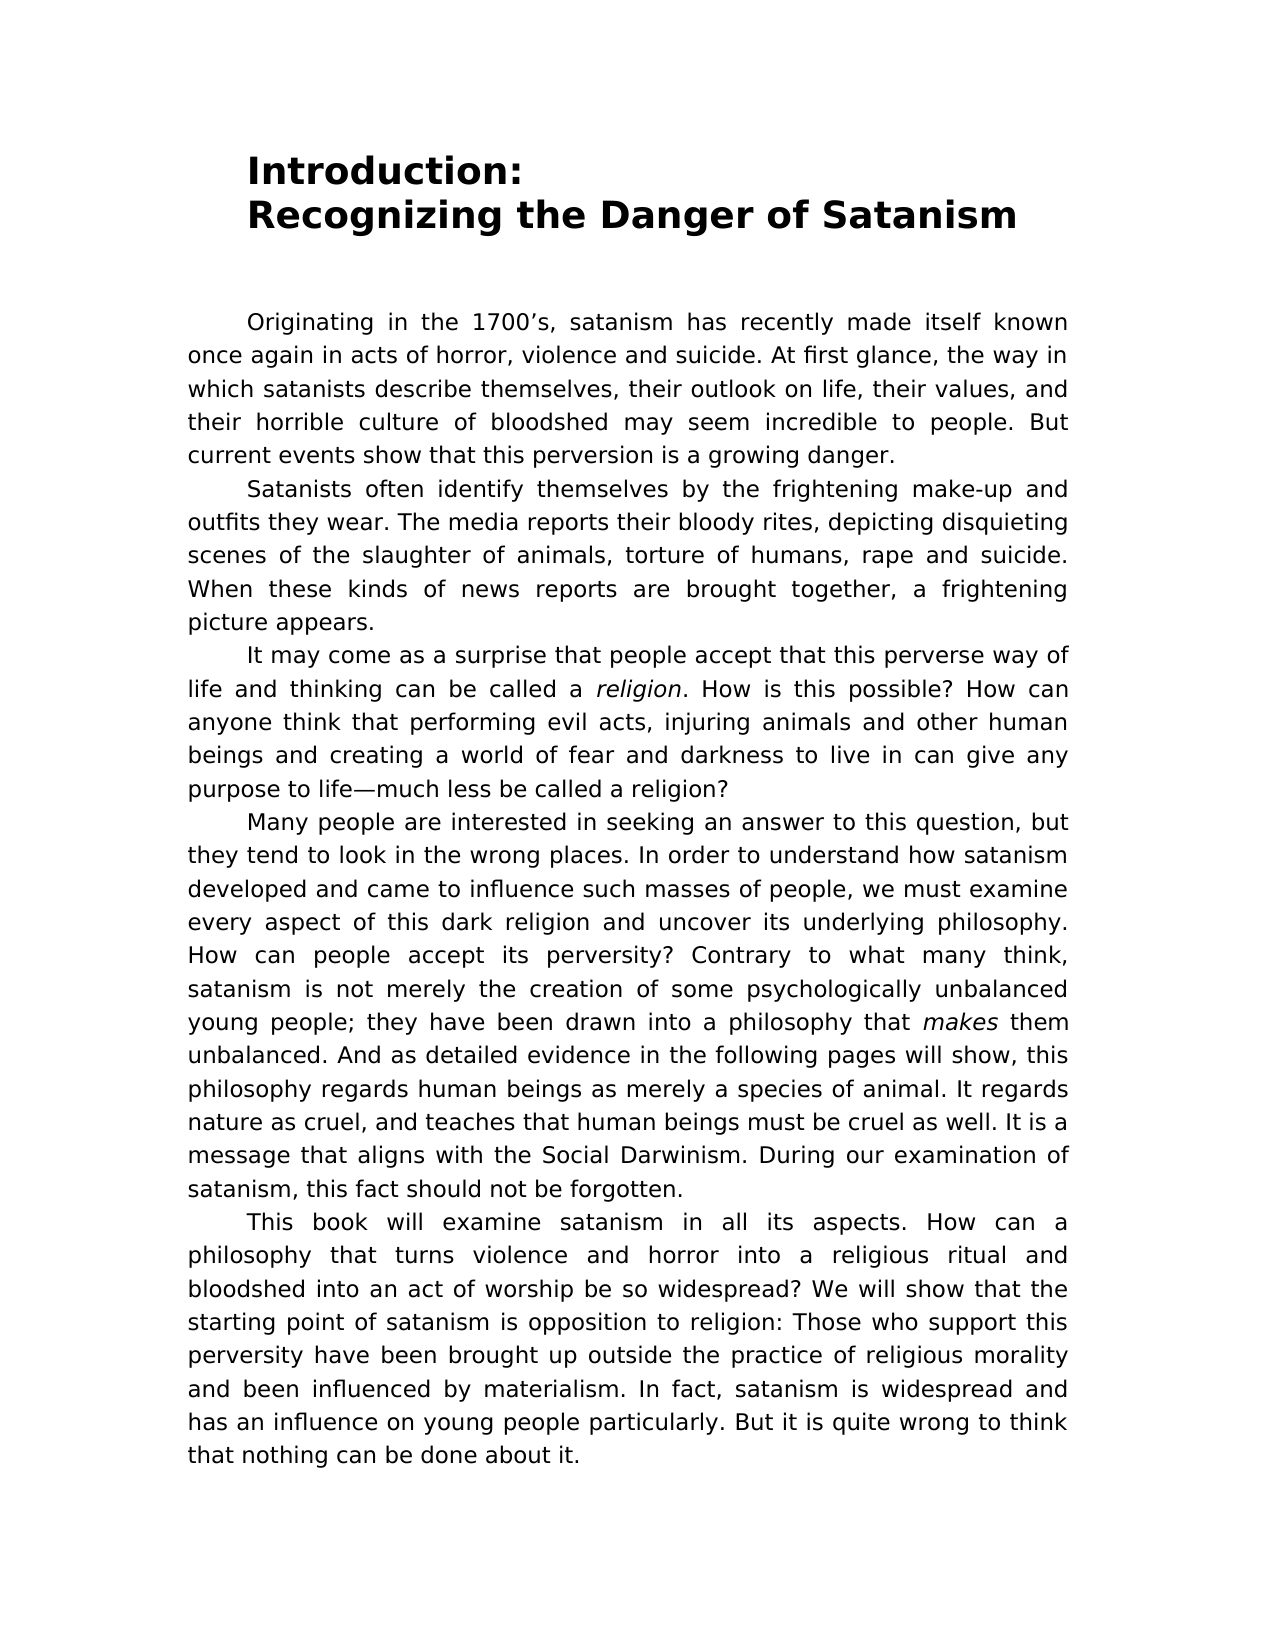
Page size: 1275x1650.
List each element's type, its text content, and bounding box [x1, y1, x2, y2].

text This book will examine satanism in all its aspects. How can a philosophy that turns violence and horror into a religious ritual and bloodshed into an act of worship be so widespread? We will show that the starting point of satanism is opposition to religion: Those who support this perversity have been brought up outside the practice of religious morality and been influenced by materialism. In fact, satanism is widespread and has an influence on young people particularly. But it is quite wrong to think that nothing can be done about it. [187, 1204, 1070, 1471]
text Satanists often identify themselves by the frightening make-up and outfits they wear. The media reports their bloody rites, depicting disquieting scenes of the slaughter of animals, torture of humans, rape and suicide. When these kinds of news reports are brought together, a frightening picture appears. [187, 471, 1070, 637]
text Introduction: [187, 150, 1070, 194]
text Originating in the 1700’s, satanism has recently made itself known once again in acts of horror, violence and suicide. At first glance, the way in which satanists describe themselves, their outlook on life, their values, and their horrible culture of bloodshed may seem incredible to people. But current events show that this perversion is a growing danger. [187, 304, 1070, 471]
text Recognizing the Danger of Satanism [187, 194, 1070, 237]
text Many people are interested in seeking an answer to this question, but they tend to look in the wrong places. In order to understand how satanism developed and came to influence such masses of people, we must examine every aspect of this dark religion and uncover its underlying philosophy. How can people accept its perversity? Contrary to what many think, satanism is not merely the creation of some psychologically unbalanced young people; they have been drawn into a philosophy that makes them unbalanced. And as detailed evidence in the following pages will show, this philosophy regards human beings as merely a species of animal. It regards nature as cruel, and teaches that human beings must be cruel as well. It is a message that aligns with the Social Darwinism. During our examination of satanism, this fact should not be forgotten. [187, 804, 1070, 1204]
text It may come as a surprise that people accept that this perverse way of life and thinking can be called a religion. How is this possible? How can anyone think that performing evil acts, injuring animals and other human beings and creating a world of fear and darkness to live in can give any purpose to life—much less be called a religion? [187, 637, 1070, 804]
